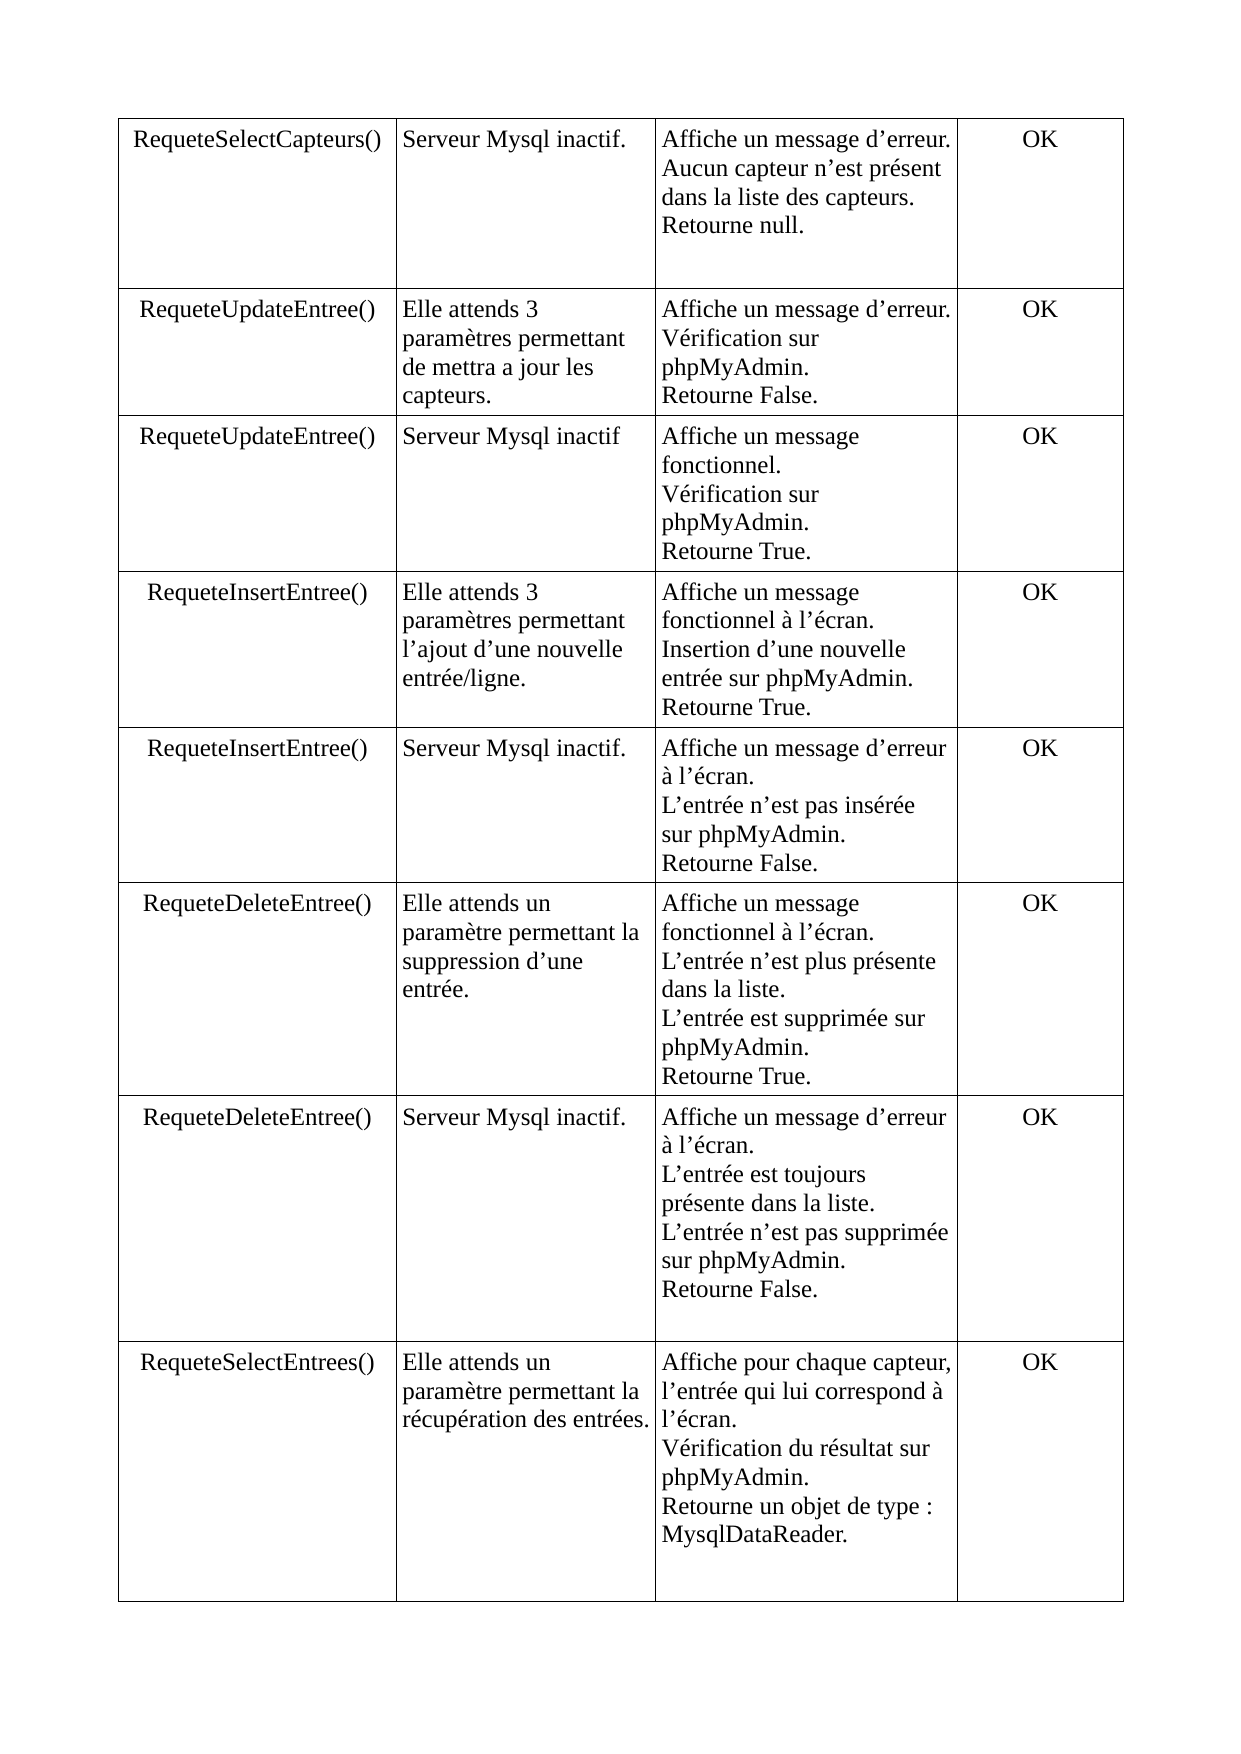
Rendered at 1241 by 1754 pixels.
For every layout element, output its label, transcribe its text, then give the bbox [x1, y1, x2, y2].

table_cell RequeteUpdateEntree() [119, 289, 396, 415]
table_cell Affiche un message d’erreur. Vérification sur phpMyAdmin. Retourne False. [656, 289, 957, 415]
table_cell OK [958, 289, 1123, 415]
table_cell Serveur Mysql inactif. [397, 728, 655, 882]
table_cell OK [958, 572, 1123, 726]
table_cell Affiche un message fonctionnel à l’écran. L’entrée n’est plus présente dans la liste. L’entrée est supprimée sur phpMyAdmin. Retourne True. [656, 883, 957, 1095]
table_cell RequeteUpdateEntree() [119, 416, 396, 571]
table_cell OK [958, 1342, 1123, 1601]
table_cell Elle attends un paramètre permettant la suppression d’une entrée. [397, 883, 655, 1095]
table_cell Serveur Mysql inactif [397, 416, 655, 571]
table_cell OK [958, 1096, 1123, 1341]
table_cell OK [958, 119, 1123, 288]
table_cell RequeteInsertEntree() [119, 728, 396, 882]
table_cell RequeteSelectEntrees() [119, 1342, 396, 1601]
table_cell RequeteDeleteEntree() [119, 883, 396, 1095]
table_cell Affiche un message d’erreur à l’écran. L’entrée n’est pas insérée sur phpMyAdmin. Retourne False. [656, 728, 957, 882]
table_cell Affiche un message fonctionnel à l’écran. Insertion d’une nouvelle entrée sur phpMyAdmin. Retourne True. [656, 572, 957, 726]
table_cell Elle attends 3 paramètres permettant l’ajout d’une nouvelle entrée/ligne. [397, 572, 655, 726]
table_cell OK [958, 883, 1123, 1095]
table_cell Serveur Mysql inactif. [397, 119, 655, 288]
table_cell Serveur Mysql inactif. [397, 1096, 655, 1341]
table_cell Elle attends 3 paramètres permettant de mettra a jour les capteurs. [397, 289, 655, 415]
table_cell Affiche un message d’erreur à l’écran. L’entrée est toujours présente dans la liste. L’entrée n’est pas supprimée sur phpMyAdmin. Retourne False. [656, 1096, 957, 1341]
table_cell Affiche un message fonctionnel. Vérification sur phpMyAdmin. Retourne True. [656, 416, 957, 571]
table_cell Elle attends un paramètre permettant la récupération des entrées. [397, 1342, 655, 1601]
table_cell RequeteDeleteEntree() [119, 1096, 396, 1341]
table_cell OK [958, 728, 1123, 882]
table_cell OK [958, 416, 1123, 571]
table_cell RequeteSelectCapteurs() [119, 119, 396, 288]
table_cell Affiche pour chaque capteur, l’entrée qui lui correspond à l’écran. Vérification du résultat sur phpMyAdmin. Retourne un objet de type : MysqlDataReader. [656, 1342, 957, 1601]
table_cell Affiche un message d’erreur. Aucun capteur n’est présent dans la liste des capteurs. Retourne null. [656, 119, 957, 288]
table_cell RequeteInsertEntree() [119, 572, 396, 726]
